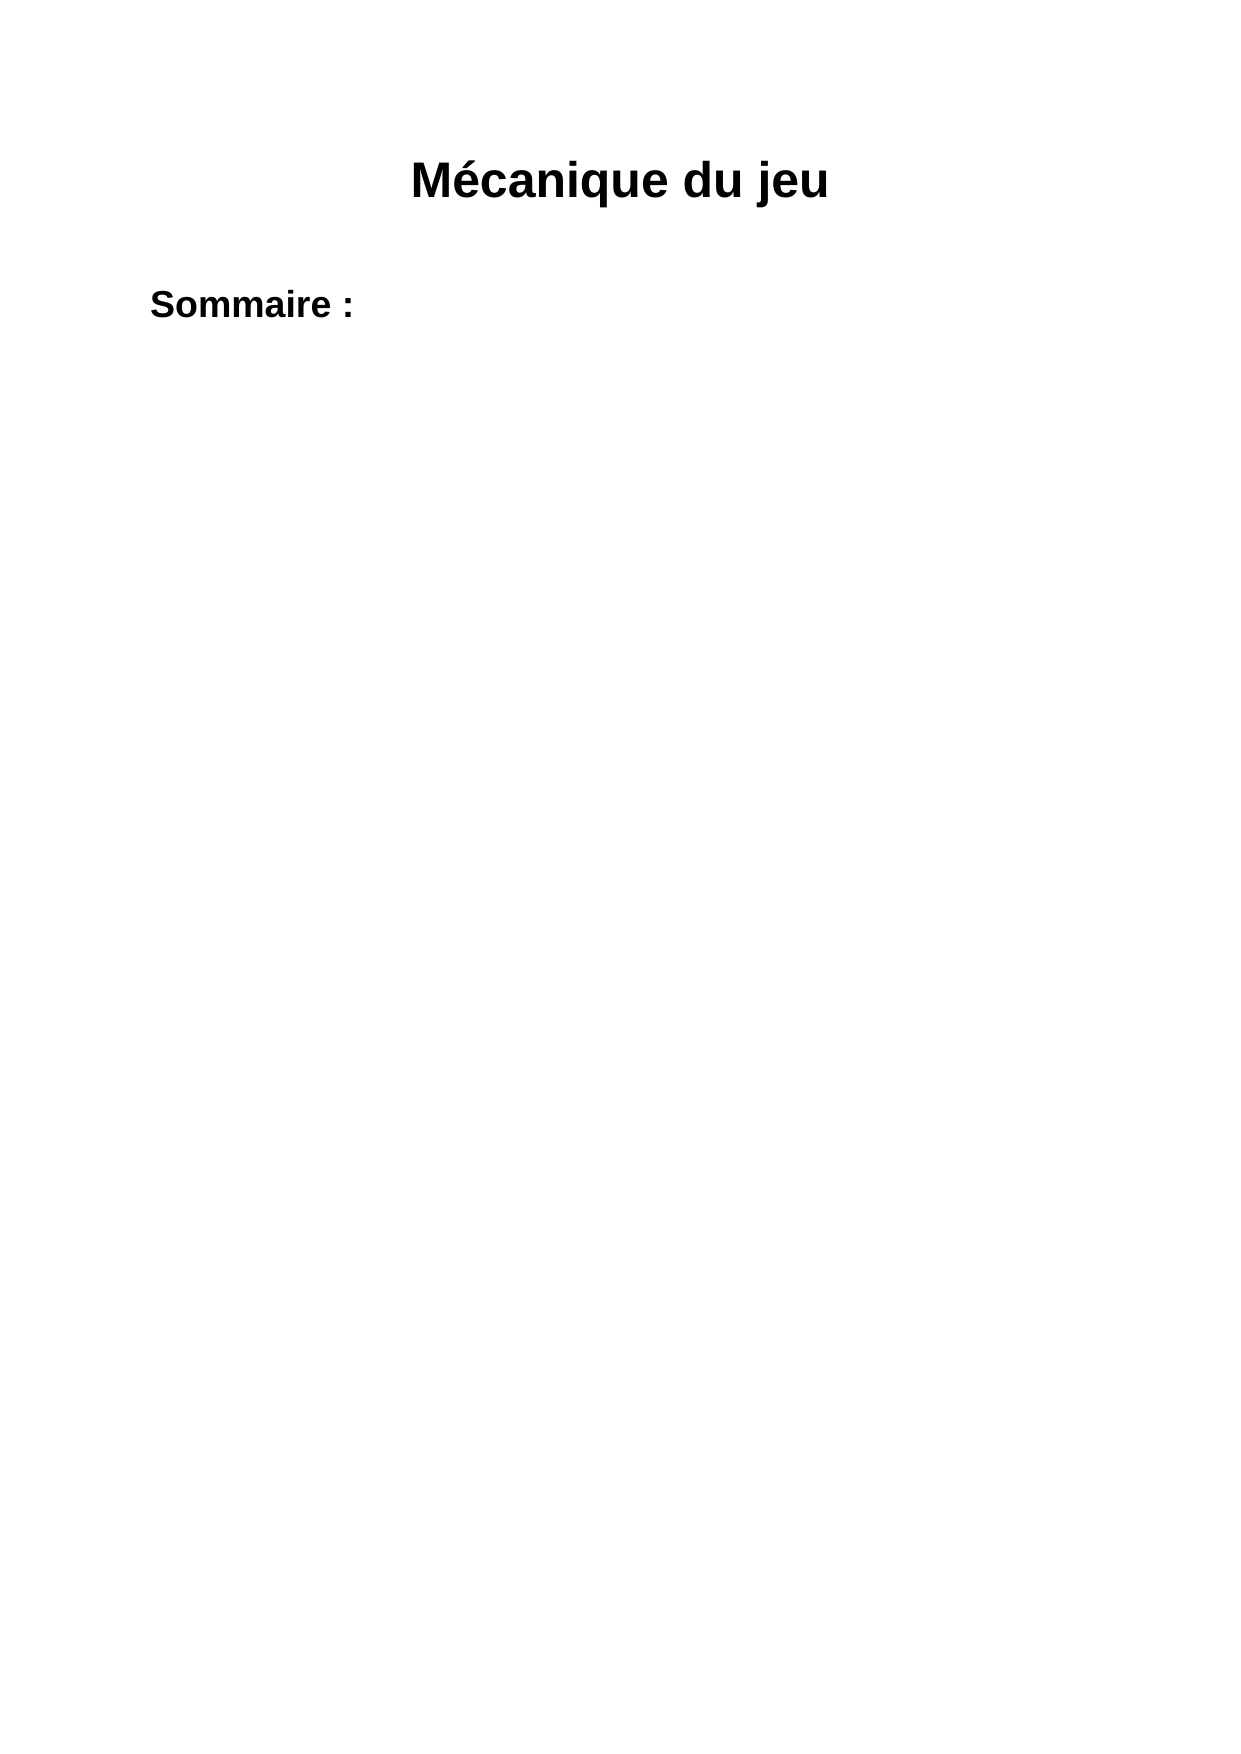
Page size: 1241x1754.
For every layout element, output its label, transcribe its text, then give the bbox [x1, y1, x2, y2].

text Sommaire : [150, 282, 1090, 325]
text Mécanique du jeu [150, 150, 1090, 207]
